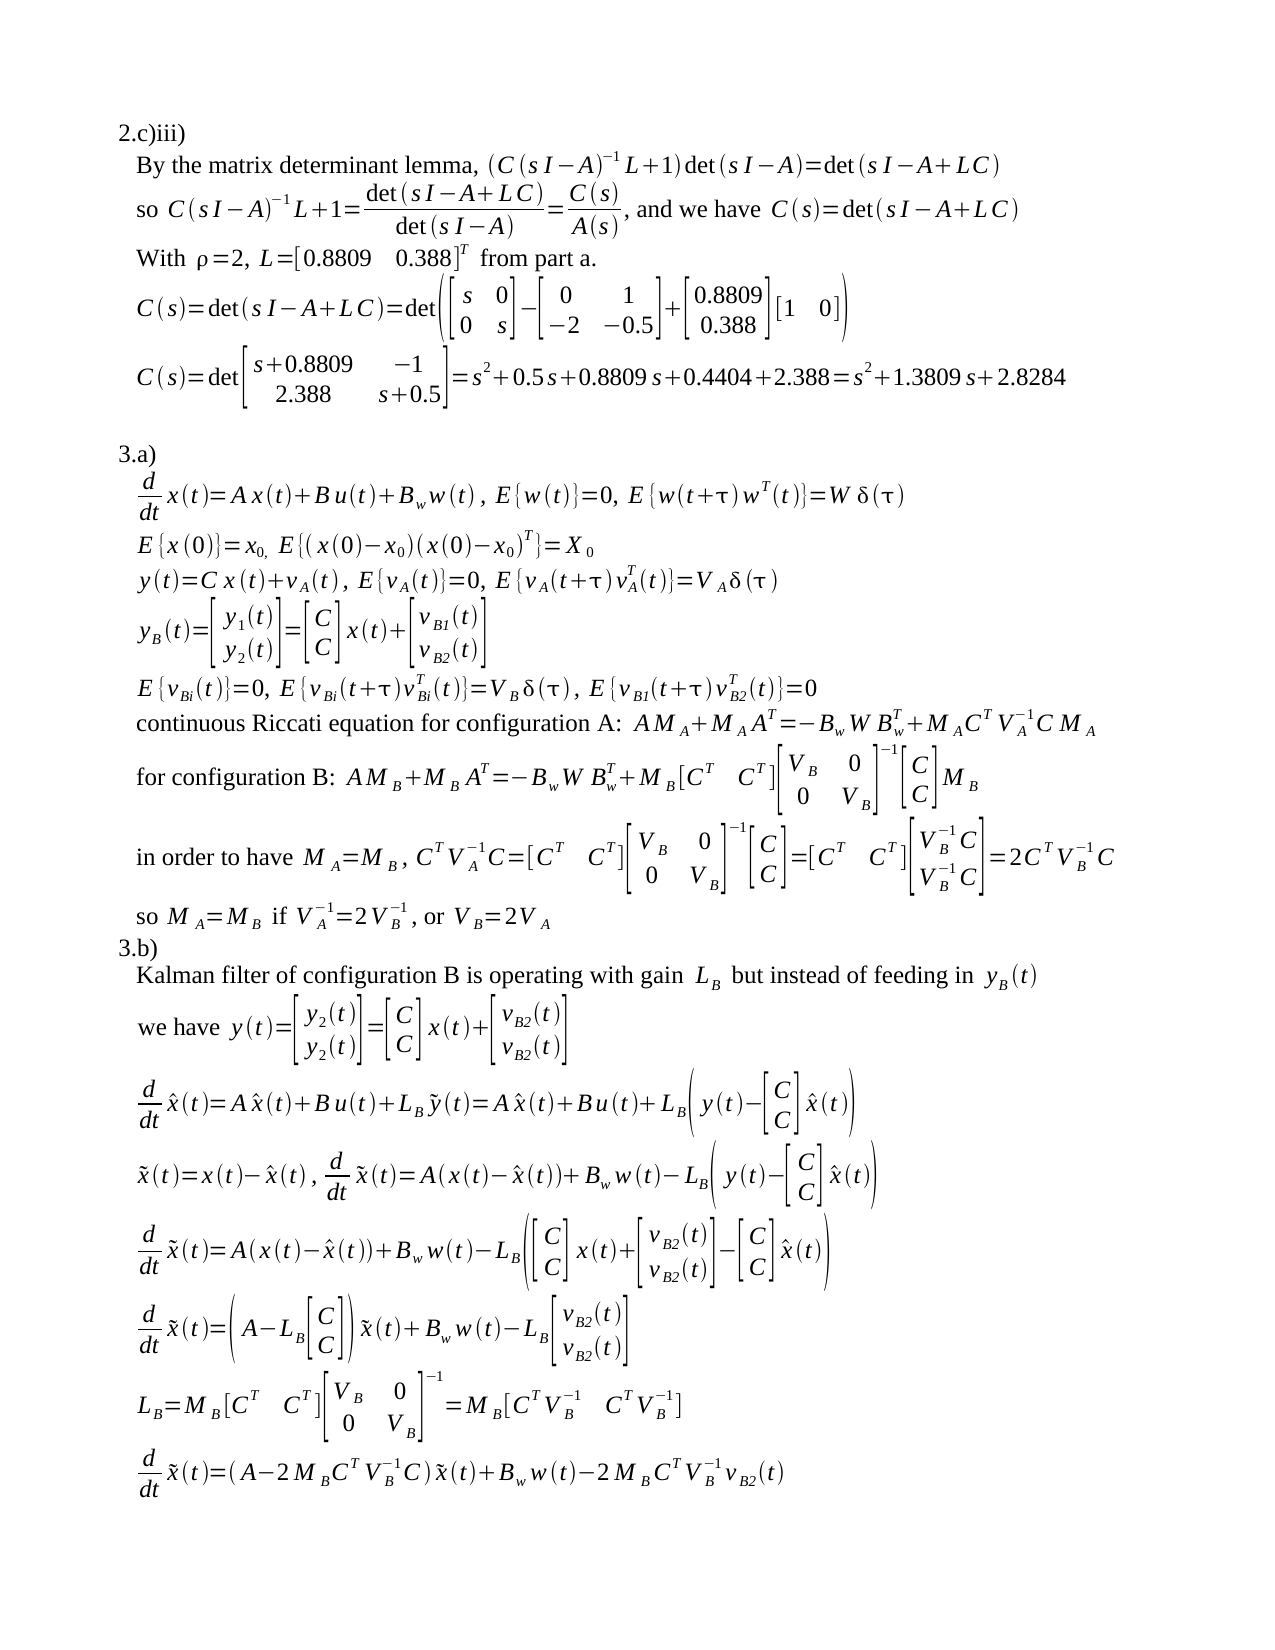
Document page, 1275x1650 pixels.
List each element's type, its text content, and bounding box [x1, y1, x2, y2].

text 2.c)iii) [118, 118, 1157, 147]
text 3.b) [118, 933, 1157, 962]
text 3.a) [118, 439, 1157, 468]
